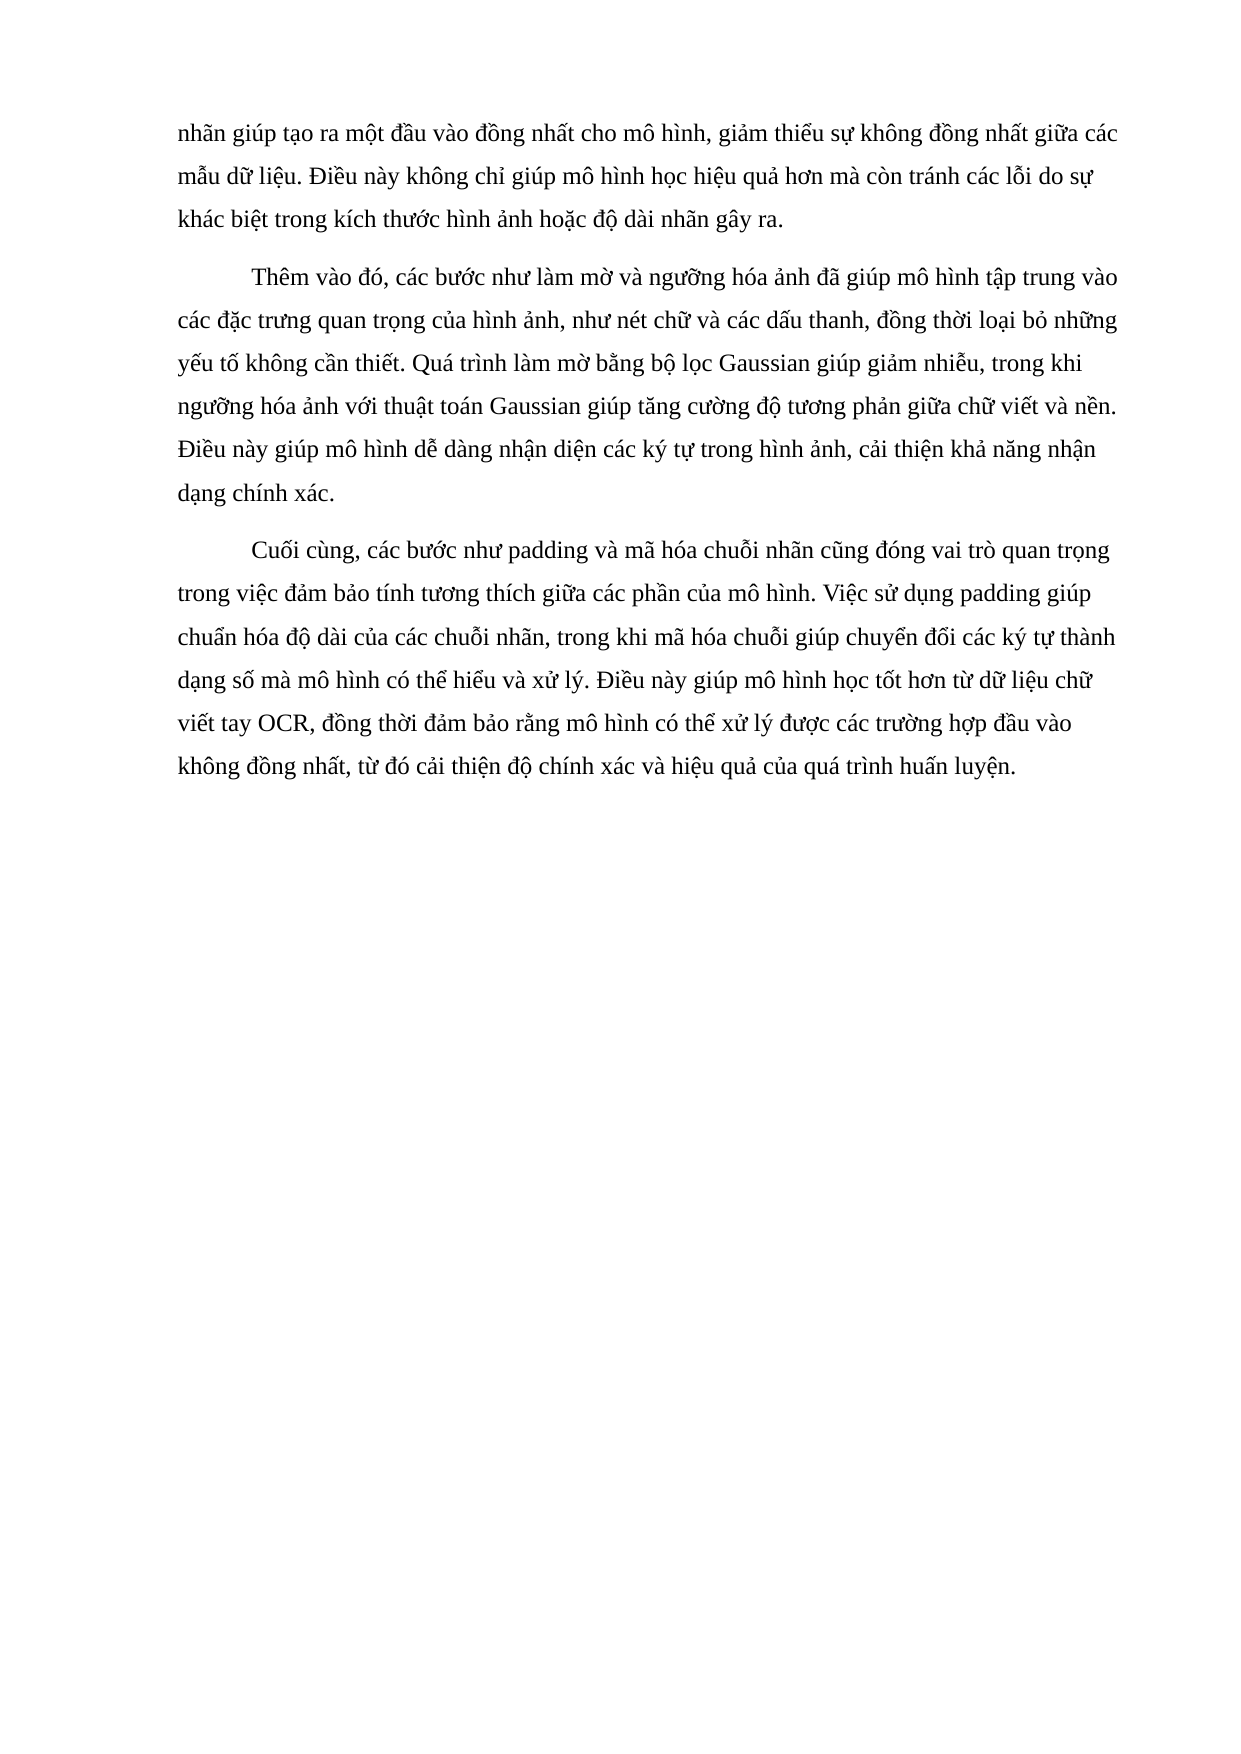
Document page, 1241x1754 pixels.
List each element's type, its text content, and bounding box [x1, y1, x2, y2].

text Cuối cùng, các bước như padding và mã hóa chuỗi nhãn cũng đóng vai trò quan trọng trong việc đảm bảo tính tương thích giữa các phần của mô hình. Việc sử dụng padding giúp chuẩn hóa độ dài của các chuỗi nhãn, trong khi mã hóa chuỗi giúp chuyển đổi các ký tự thành dạng số mà mô hình có thể hiểu và xử lý. Điều này giúp mô hình học tốt hơn từ dữ liệu chữ viết tay OCR, đồng thời đảm bảo rằng mô hình có thể xử lý được các trường hợp đầu vào không đồng nhất, từ đó cải thiện độ chính xác và hiệu quả của quá trình huấn luyện. [177, 535, 1122, 780]
text nhãn giúp tạo ra một đầu vào đồng nhất cho mô hình, giảm thiểu sự không đồng nhất giữa các mẫu dữ liệu. Điều này không chỉ giúp mô hình học hiệu quả hơn mà còn tránh các lỗi do sự khác biệt trong kích thước hình ảnh hoặc độ dài nhãn gây ra. [177, 118, 1122, 233]
text Thêm vào đó, các bước như làm mờ và ngưỡng hóa ảnh đã giúp mô hình tập trung vào các đặc trưng quan trọng của hình ảnh, như nét chữ và các dấu thanh, đồng thời loại bỏ những yếu tố không cần thiết. Quá trình làm mờ bằng bộ lọc Gaussian giúp giảm nhiễu, trong khi ngưỡng hóa ảnh với thuật toán Gaussian giúp tăng cường độ tương phản giữa chữ viết và nền. Điều này giúp mô hình dễ dàng nhận diện các ký tự trong hình ảnh, cải thiện khả năng nhận dạng chính xác. [177, 262, 1122, 506]
